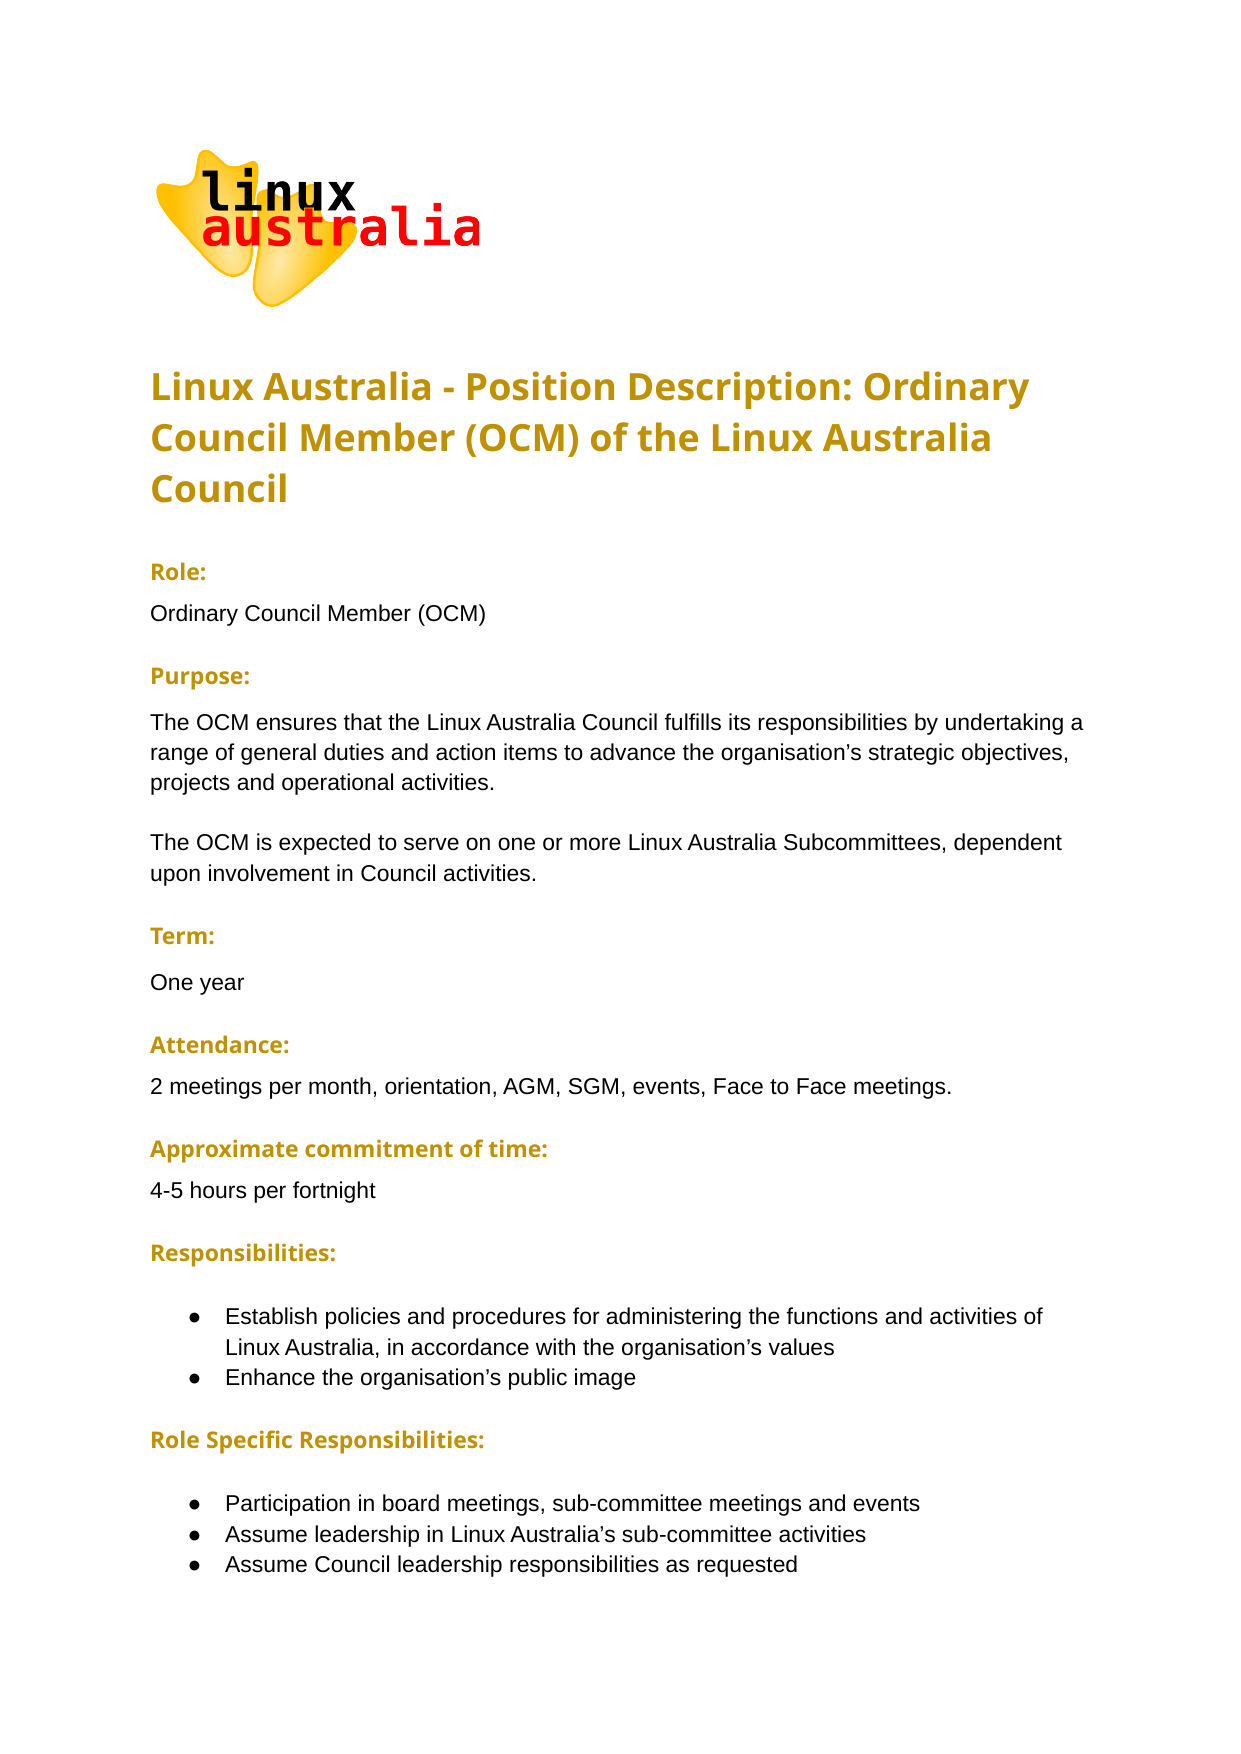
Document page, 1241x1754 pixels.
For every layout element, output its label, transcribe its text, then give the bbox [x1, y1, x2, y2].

text Role Specific Responsibilities: [150, 1424, 1090, 1455]
text The OCM ensures that the Linux Australia Council fulfills its responsibilities by undertaking a range of general duties and action items to advance the organisation’s strategic objectives, projects and operational activities. [150, 708, 1090, 795]
text Responsibilities: [150, 1237, 1090, 1268]
list Assume Council leadership responsibilities as requested [187, 1551, 1090, 1577]
subtitle Term: [150, 920, 1090, 951]
subtitle Attendance: [150, 1029, 1090, 1060]
subtitle Approximate commitment of time: [150, 1133, 1090, 1164]
subtitle Linux Australia - Position Description: Ordinary Council Member (OCM) of the Linux Australia Council [150, 360, 1090, 513]
list Participation in board meetings, sub-committee meetings and events [187, 1490, 1090, 1517]
subtitle Purpose: [150, 660, 1090, 691]
picture [156, 150, 480, 307]
text 2 meetings per month, orientation, AGM, SGM, events, Face to Face meetings. [150, 1073, 1090, 1099]
text One year [150, 968, 1090, 995]
list Establish policies and procedures for administering the functions and activities of Linux Australia, in accordance with the organisation’s values [187, 1303, 1090, 1360]
text Ordinary Council Member (OCM) [150, 600, 1090, 626]
list Assume leadership in Linux Australia’s sub-committee activities [187, 1521, 1090, 1547]
text 4-5 hours per fortnight [150, 1177, 1090, 1203]
text The OCM is expected to serve on one or more Linux Australia Subcommittees, dependent upon involvement in Council activities. [150, 829, 1090, 886]
subtitle Role: [150, 556, 1090, 587]
list Enhance the organisation’s public image [187, 1364, 1090, 1390]
